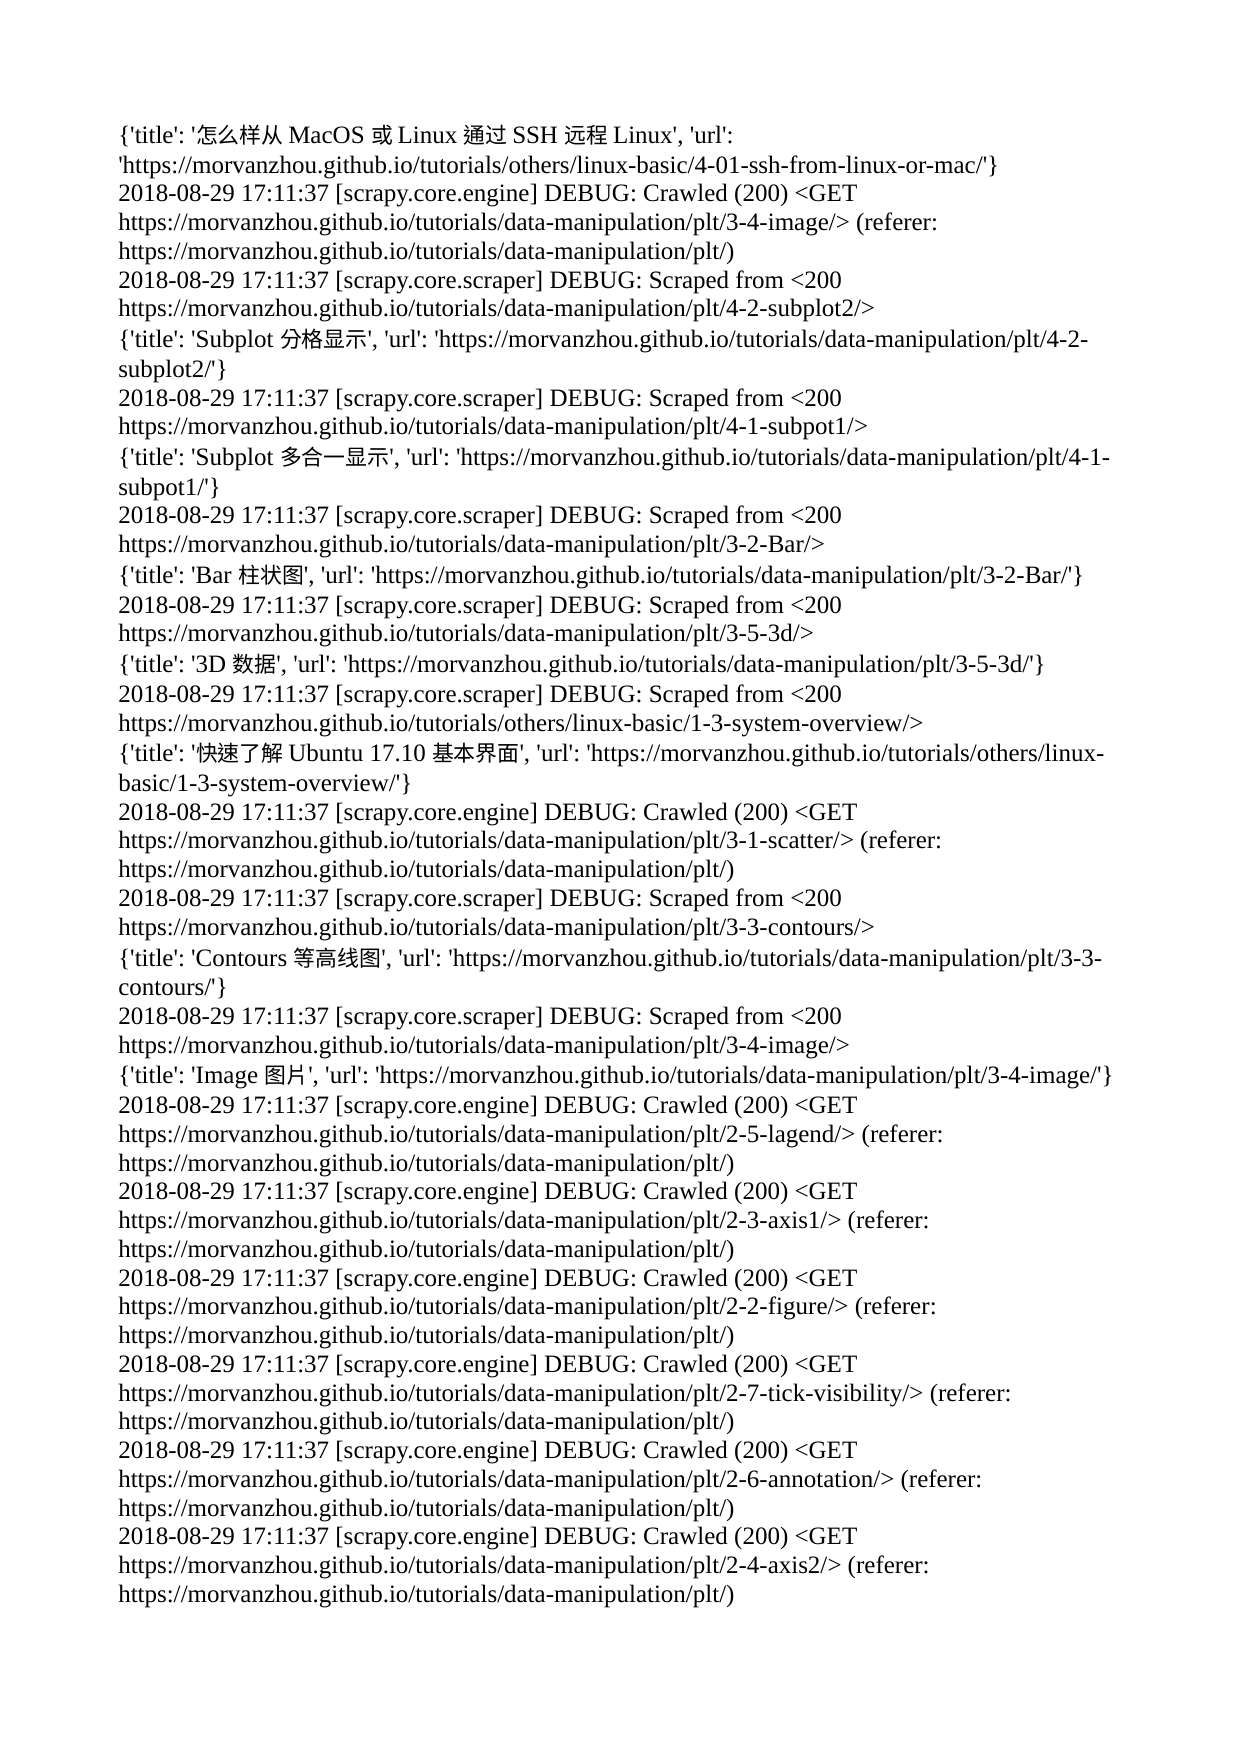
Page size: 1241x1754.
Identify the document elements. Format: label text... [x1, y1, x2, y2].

text {'title': '3D 数据', 'url': 'https://morvanzhou.github.io/tutorials/data-manipulation/plt/3-5-3d/'} [118, 647, 1122, 679]
text 2018-08-29 17:11:37 [scrapy.core.engine] DEBUG: Crawled (200) <GET https://morvanzhou.github.io/tutorials/data-manipulation/plt/2-6-annotation/> (referer: https://morvanzhou.github.io/tutorials/data-manipulation/plt/) [118, 1435, 1122, 1521]
text {'title': '快速了解 Ubuntu 17.10 基本界面', 'url': 'https://morvanzhou.github.io/tutorials/others/linux-basic/1-3-system-overview/'} [118, 736, 1122, 797]
text 2018-08-29 17:11:37 [scrapy.core.engine] DEBUG: Crawled (200) <GET https://morvanzhou.github.io/tutorials/data-manipulation/plt/2-3-axis1/> (referer: https://morvanzhou.github.io/tutorials/data-manipulation/plt/) [118, 1176, 1122, 1263]
text 2018-08-29 17:11:37 [scrapy.core.engine] DEBUG: Crawled (200) <GET https://morvanzhou.github.io/tutorials/data-manipulation/plt/3-4-image/> (referer: https://morvanzhou.github.io/tutorials/data-manipulation/plt/) [118, 178, 1122, 265]
text {'title': '怎么样从 MacOS 或 Linux 通过 SSH 远程 Linux', 'url': 'https://morvanzhou.github.io/tutorials/others/linux-basic/4-01-ssh-from-linux-or-mac/'} [118, 118, 1122, 178]
text {'title': 'Bar 柱状图', 'url': 'https://morvanzhou.github.io/tutorials/data-manipulation/plt/3-2-Bar/'} [118, 558, 1122, 590]
text 2018-08-29 17:11:37 [scrapy.core.scraper] DEBUG: Scraped from <200 https://morvanzhou.github.io/tutorials/data-manipulation/plt/3-2-Bar/> [118, 501, 1122, 558]
text {'title': 'Subplot 分格显示', 'url': 'https://morvanzhou.github.io/tutorials/data-manipulation/plt/4-2-subplot2/'} [118, 322, 1122, 383]
text 2018-08-29 17:11:37 [scrapy.core.engine] DEBUG: Crawled (200) <GET https://morvanzhou.github.io/tutorials/data-manipulation/plt/2-2-figure/> (referer: https://morvanzhou.github.io/tutorials/data-manipulation/plt/) [118, 1263, 1122, 1349]
text 2018-08-29 17:11:37 [scrapy.core.engine] DEBUG: Crawled (200) <GET https://morvanzhou.github.io/tutorials/data-manipulation/plt/3-1-scatter/> (referer: https://morvanzhou.github.io/tutorials/data-manipulation/plt/) [118, 797, 1122, 883]
text 2018-08-29 17:11:37 [scrapy.core.scraper] DEBUG: Scraped from <200 https://morvanzhou.github.io/tutorials/data-manipulation/plt/3-3-contours/> [118, 883, 1122, 941]
text 2018-08-29 17:11:37 [scrapy.core.scraper] DEBUG: Scraped from <200 https://morvanzhou.github.io/tutorials/data-manipulation/plt/4-1-subpot1/> [118, 383, 1122, 440]
text 2018-08-29 17:11:37 [scrapy.core.scraper] DEBUG: Scraped from <200 https://morvanzhou.github.io/tutorials/data-manipulation/plt/4-2-subplot2/> [118, 265, 1122, 322]
text 2018-08-29 17:11:37 [scrapy.core.engine] DEBUG: Crawled (200) <GET https://morvanzhou.github.io/tutorials/data-manipulation/plt/2-7-tick-visibility/> (referer: https://morvanzhou.github.io/tutorials/data-manipulation/plt/) [118, 1349, 1122, 1435]
text {'title': 'Image 图片', 'url': 'https://morvanzhou.github.io/tutorials/data-manipulation/plt/3-4-image/'} [118, 1058, 1122, 1090]
text 2018-08-29 17:11:37 [scrapy.core.scraper] DEBUG: Scraped from <200 https://morvanzhou.github.io/tutorials/data-manipulation/plt/3-4-image/> [118, 1001, 1122, 1058]
text 2018-08-29 17:11:37 [scrapy.core.scraper] DEBUG: Scraped from <200 https://morvanzhou.github.io/tutorials/data-manipulation/plt/3-5-3d/> [118, 590, 1122, 647]
text {'title': 'Subplot 多合一显示', 'url': 'https://morvanzhou.github.io/tutorials/data-manipulation/plt/4-1-subpot1/'} [118, 440, 1122, 501]
text 2018-08-29 17:11:37 [scrapy.core.engine] DEBUG: Crawled (200) <GET https://morvanzhou.github.io/tutorials/data-manipulation/plt/2-4-axis2/> (referer: https://morvanzhou.github.io/tutorials/data-manipulation/plt/) [118, 1521, 1122, 1608]
text 2018-08-29 17:11:37 [scrapy.core.engine] DEBUG: Crawled (200) <GET https://morvanzhou.github.io/tutorials/data-manipulation/plt/2-5-lagend/> (referer: https://morvanzhou.github.io/tutorials/data-manipulation/plt/) [118, 1090, 1122, 1176]
text {'title': 'Contours 等高线图', 'url': 'https://morvanzhou.github.io/tutorials/data-manipulation/plt/3-3-contours/'} [118, 941, 1122, 1001]
text 2018-08-29 17:11:37 [scrapy.core.scraper] DEBUG: Scraped from <200 https://morvanzhou.github.io/tutorials/others/linux-basic/1-3-system-overview/> [118, 679, 1122, 736]
